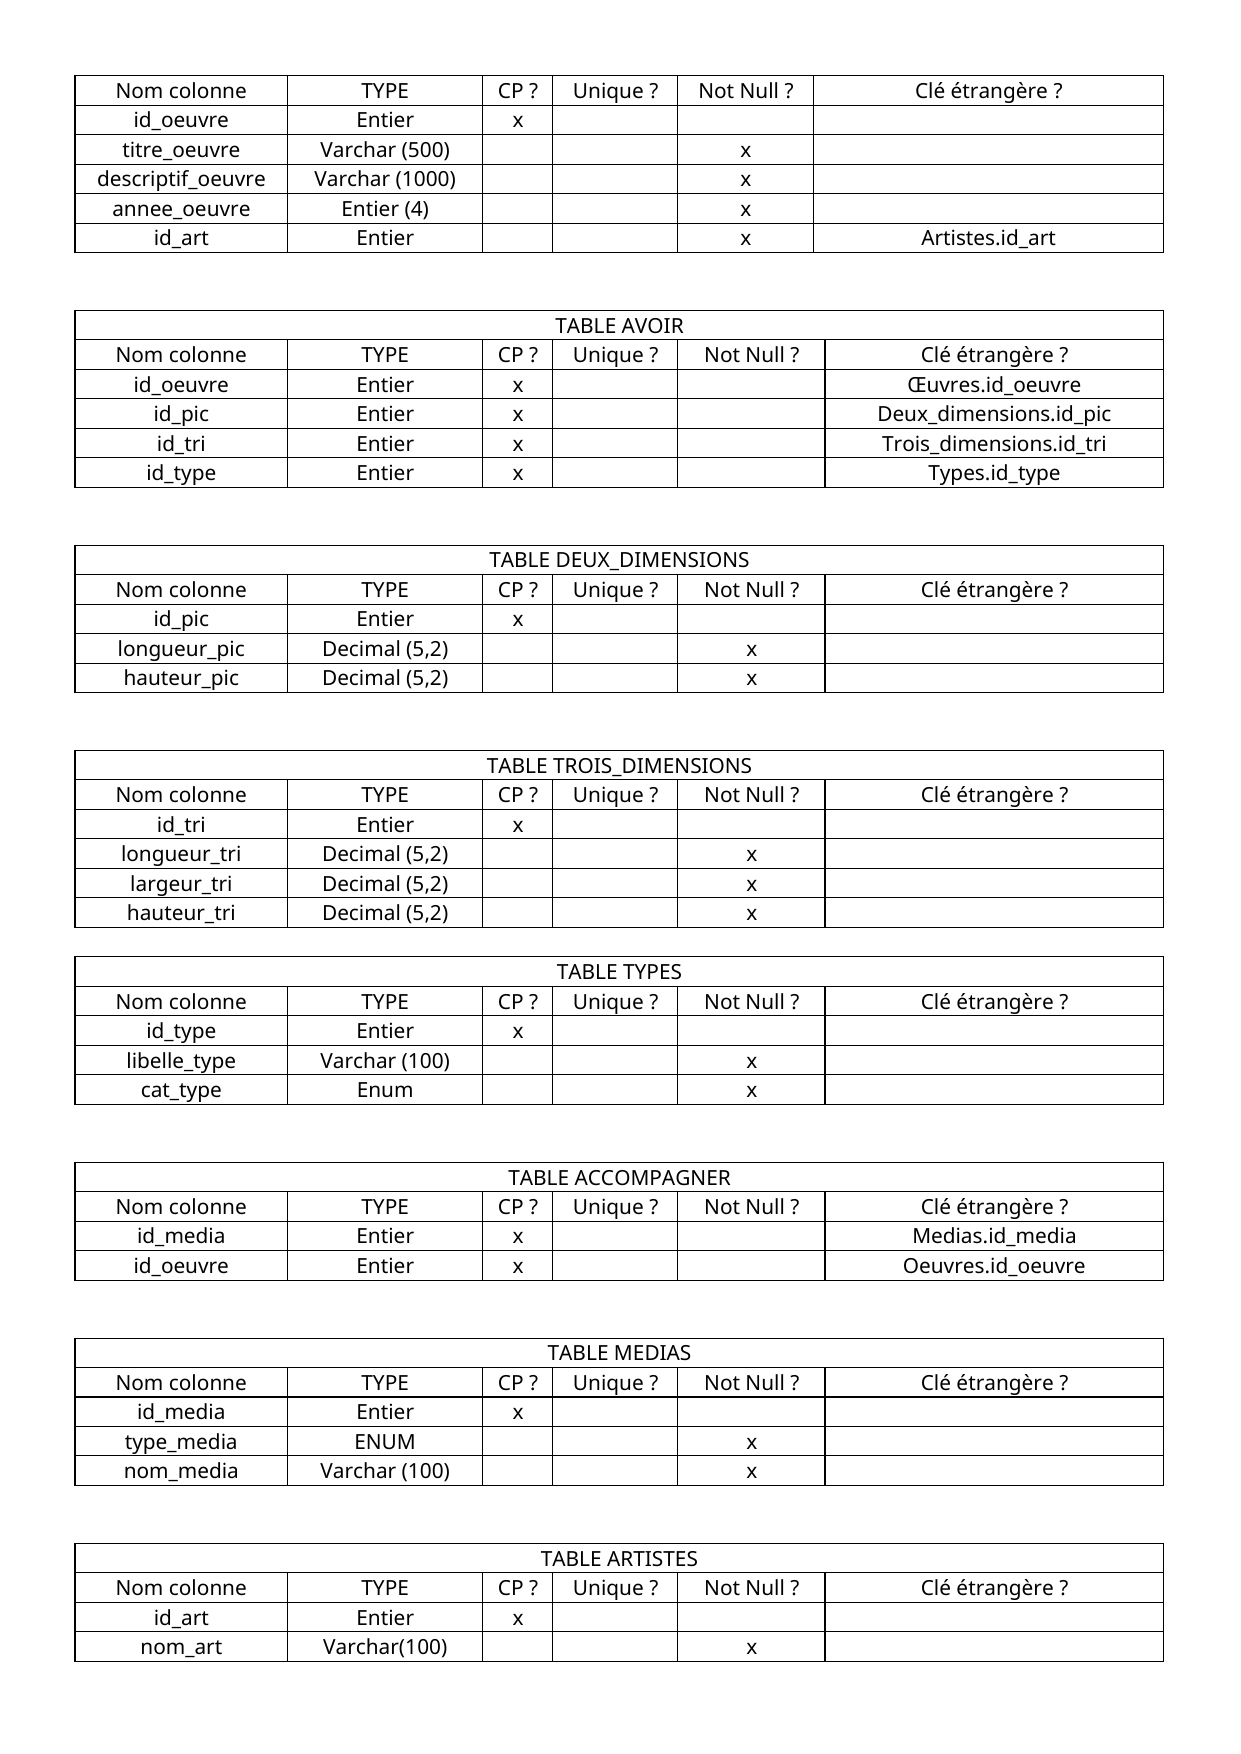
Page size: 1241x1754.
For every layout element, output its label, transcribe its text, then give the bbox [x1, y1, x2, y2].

table_cell Decimal (5,2) [288, 839, 482, 868]
table_cell Clé étrangère ? [826, 780, 1163, 809]
table_header TABLE MEDIAS [76, 1339, 1163, 1367]
table_cell x [483, 106, 552, 134]
table_cell id_art [76, 1603, 287, 1631]
table_cell annee_oeuvre [76, 194, 287, 222]
table_cell [826, 1632, 1163, 1661]
table_cell Types.id_type [826, 458, 1163, 487]
table_cell [483, 869, 552, 897]
table_cell x [678, 839, 824, 868]
table_cell [678, 1603, 824, 1631]
table_cell [678, 458, 824, 487]
table_cell [678, 810, 824, 838]
table_cell [483, 1046, 552, 1074]
table_cell id_type [76, 1016, 287, 1045]
table_cell [826, 1427, 1163, 1455]
table_cell [553, 664, 677, 692]
table_cell [826, 1016, 1163, 1045]
table_cell [553, 810, 677, 838]
table_cell [483, 165, 552, 193]
table_cell [553, 1603, 677, 1631]
table_cell id_type [76, 458, 287, 487]
table_cell x [678, 1427, 824, 1455]
table_cell [483, 1075, 552, 1104]
table_header TABLE AVOIR [76, 311, 1163, 339]
table_cell [553, 1016, 677, 1045]
table_cell x [483, 429, 552, 457]
table_cell Unique ? [553, 76, 677, 104]
table_cell Not Null ? [678, 1573, 824, 1602]
table_cell x [483, 1398, 552, 1426]
table_cell [483, 634, 552, 662]
table_cell Entier [288, 1016, 482, 1045]
table_cell Entier (4) [288, 194, 482, 222]
table_cell Unique ? [553, 575, 677, 603]
table_cell Decimal (5,2) [288, 869, 482, 897]
table_cell type_media [76, 1427, 287, 1455]
table_cell Nom colonne [76, 1192, 287, 1221]
table_cell CP ? [483, 575, 552, 603]
table_cell Not Null ? [678, 1368, 824, 1396]
table_cell [483, 194, 552, 222]
table_cell [826, 1456, 1163, 1485]
table_cell [826, 1398, 1163, 1426]
table_cell x [678, 194, 813, 222]
table_cell nom_art [76, 1632, 287, 1661]
table_cell hauteur_tri [76, 898, 287, 927]
table_header TABLE TYPES [76, 957, 1163, 986]
table_cell Unique ? [553, 780, 677, 809]
table_cell ENUM [288, 1427, 482, 1455]
table_cell [553, 869, 677, 897]
table_cell Varchar (500) [288, 135, 482, 163]
table_cell x [678, 664, 824, 692]
table_cell [553, 1046, 677, 1074]
table_cell [483, 664, 552, 692]
table_header TABLE TROIS_DIMENSIONS [76, 751, 1163, 779]
table_cell Not Null ? [678, 575, 824, 603]
table_cell [553, 839, 677, 868]
table_cell id_oeuvre [76, 1251, 287, 1279]
table_cell [678, 605, 824, 633]
table_cell [826, 839, 1163, 868]
table_cell CP ? [483, 1192, 552, 1221]
table_cell x [678, 165, 813, 193]
table_cell Not Null ? [678, 1192, 824, 1221]
table_cell [814, 135, 1163, 163]
table_cell [483, 135, 552, 163]
table_cell Clé étrangère ? [826, 575, 1163, 603]
table_cell Unique ? [553, 1368, 677, 1396]
table_cell [483, 1456, 552, 1485]
table_cell titre_oeuvre [76, 135, 287, 163]
table_cell Nom colonne [76, 340, 287, 369]
table_cell Decimal (5,2) [288, 634, 482, 662]
table_cell Entier [288, 605, 482, 633]
table_cell x [483, 1603, 552, 1631]
table_cell [678, 370, 824, 398]
table_cell TYPE [288, 340, 482, 369]
table_cell x [678, 1075, 824, 1104]
table_header TABLE ARTISTES [76, 1544, 1163, 1572]
table_cell Œuvres.id_oeuvre [826, 370, 1163, 398]
table_cell Clé étrangère ? [814, 76, 1163, 104]
table_cell [553, 458, 677, 487]
table_cell x [483, 605, 552, 633]
table_cell CP ? [483, 987, 552, 1015]
table_cell TYPE [288, 987, 482, 1015]
table_cell [826, 898, 1163, 927]
table_cell Entier [288, 224, 482, 252]
table_cell Unique ? [553, 1192, 677, 1221]
table_header TABLE ACCOMPAGNER [76, 1163, 1163, 1191]
table_cell id_art [76, 224, 287, 252]
table_cell [553, 1427, 677, 1455]
table_cell x [483, 399, 552, 428]
table_cell Unique ? [553, 340, 677, 369]
table_cell [483, 224, 552, 252]
table_cell Decimal (5,2) [288, 898, 482, 927]
table_cell [483, 1427, 552, 1455]
table_cell [678, 1222, 824, 1250]
table_cell x [678, 224, 813, 252]
table_cell x [483, 458, 552, 487]
table_cell Entier [288, 1603, 482, 1631]
table_cell [553, 429, 677, 457]
table_cell Nom colonne [76, 780, 287, 809]
table_cell [553, 135, 677, 163]
table_cell [826, 605, 1163, 633]
table_cell x [483, 1016, 552, 1045]
table_cell Unique ? [553, 987, 677, 1015]
table_cell Nom colonne [76, 1573, 287, 1602]
table_cell [678, 399, 824, 428]
table_cell [553, 165, 677, 193]
table_cell Varchar (1000) [288, 165, 482, 193]
table_cell id_pic [76, 399, 287, 428]
table_cell [826, 810, 1163, 838]
table_cell x [678, 1456, 824, 1485]
table_cell id_media [76, 1222, 287, 1250]
table_cell [678, 1016, 824, 1045]
table_cell Oeuvres.id_oeuvre [826, 1251, 1163, 1279]
table_cell [553, 1398, 677, 1426]
table_cell id_tri [76, 429, 287, 457]
table_cell [553, 1222, 677, 1250]
table_cell Medias.id_media [826, 1222, 1163, 1250]
table_cell [678, 106, 813, 134]
table_cell Varchar (100) [288, 1046, 482, 1074]
table_cell Nom colonne [76, 575, 287, 603]
table_cell [553, 605, 677, 633]
table_cell [553, 1632, 677, 1661]
table_cell Not Null ? [678, 780, 824, 809]
table_cell Varchar (100) [288, 1456, 482, 1485]
table_cell TYPE [288, 1573, 482, 1602]
table_cell x [678, 1046, 824, 1074]
table_cell Nom colonne [76, 987, 287, 1015]
table_cell Clé étrangère ? [826, 340, 1163, 369]
table_cell [826, 869, 1163, 897]
table_cell [678, 1398, 824, 1426]
table_cell [553, 224, 677, 252]
table_cell [678, 1251, 824, 1279]
table_cell TYPE [288, 1192, 482, 1221]
table_cell x [483, 370, 552, 398]
table_cell [814, 194, 1163, 222]
table_cell Deux_dimensions.id_pic [826, 399, 1163, 428]
table_cell [826, 664, 1163, 692]
table_cell Not Null ? [678, 340, 824, 369]
table_cell [553, 634, 677, 662]
table_cell [553, 194, 677, 222]
table_cell x [678, 1632, 824, 1661]
table_cell [814, 106, 1163, 134]
table_cell Trois_dimensions.id_tri [826, 429, 1163, 457]
table_cell [483, 1632, 552, 1661]
table_cell Nom colonne [76, 76, 287, 104]
table_cell TYPE [288, 575, 482, 603]
table_cell CP ? [483, 780, 552, 809]
table_cell Varchar(100) [288, 1632, 482, 1661]
table_cell longueur_pic [76, 634, 287, 662]
table_cell [826, 1603, 1163, 1631]
table_cell TYPE [288, 76, 482, 104]
table_cell [553, 1075, 677, 1104]
table_cell largeur_tri [76, 869, 287, 897]
table_cell [814, 165, 1163, 193]
table_cell CP ? [483, 76, 552, 104]
table_cell Entier [288, 1251, 482, 1279]
table_cell id_oeuvre [76, 106, 287, 134]
table_cell Entier [288, 1222, 482, 1250]
table_cell longueur_tri [76, 839, 287, 868]
table_cell Entier [288, 429, 482, 457]
table_cell Enum [288, 1075, 482, 1104]
table_cell CP ? [483, 1368, 552, 1396]
table_cell Unique ? [553, 1573, 677, 1602]
table_cell Artistes.id_art [814, 224, 1163, 252]
table_cell x [678, 869, 824, 897]
table_cell CP ? [483, 1573, 552, 1602]
table_cell x [483, 810, 552, 838]
table_cell Entier [288, 370, 482, 398]
table_cell Decimal (5,2) [288, 664, 482, 692]
table_cell descriptif_oeuvre [76, 165, 287, 193]
table_cell nom_media [76, 1456, 287, 1485]
table_cell x [678, 634, 824, 662]
table_cell Clé étrangère ? [826, 987, 1163, 1015]
table_header TABLE DEUX_DIMENSIONS [76, 546, 1163, 574]
table_cell [553, 898, 677, 927]
table_cell [826, 634, 1163, 662]
table_cell Clé étrangère ? [826, 1368, 1163, 1396]
table_cell id_pic [76, 605, 287, 633]
table_cell id_media [76, 1398, 287, 1426]
table_cell cat_type [76, 1075, 287, 1104]
table_cell [553, 1456, 677, 1485]
table_cell [678, 429, 824, 457]
table_cell Clé étrangère ? [826, 1573, 1163, 1602]
table_cell Entier [288, 106, 482, 134]
table_cell TYPE [288, 780, 482, 809]
table_cell Entier [288, 399, 482, 428]
table_cell [483, 839, 552, 868]
table_cell x [483, 1251, 552, 1279]
table_cell id_oeuvre [76, 370, 287, 398]
table_cell TYPE [288, 1368, 482, 1396]
table_cell x [483, 1222, 552, 1250]
table_cell Clé étrangère ? [826, 1192, 1163, 1221]
table_cell [553, 106, 677, 134]
table_cell [483, 898, 552, 927]
table_cell x [678, 135, 813, 163]
table_cell libelle_type [76, 1046, 287, 1074]
table_cell [553, 370, 677, 398]
table_cell [553, 399, 677, 428]
table_cell Entier [288, 458, 482, 487]
table_cell [553, 1251, 677, 1279]
table_cell Entier [288, 810, 482, 838]
table_cell x [678, 898, 824, 927]
table_cell CP ? [483, 340, 552, 369]
table_cell hauteur_pic [76, 664, 287, 692]
table_cell Nom colonne [76, 1368, 287, 1396]
table_cell [826, 1075, 1163, 1104]
table_cell Not Null ? [678, 76, 813, 104]
table_cell Not Null ? [678, 987, 824, 1015]
table_cell id_tri [76, 810, 287, 838]
table_cell Entier [288, 1398, 482, 1426]
table_cell [826, 1046, 1163, 1074]
